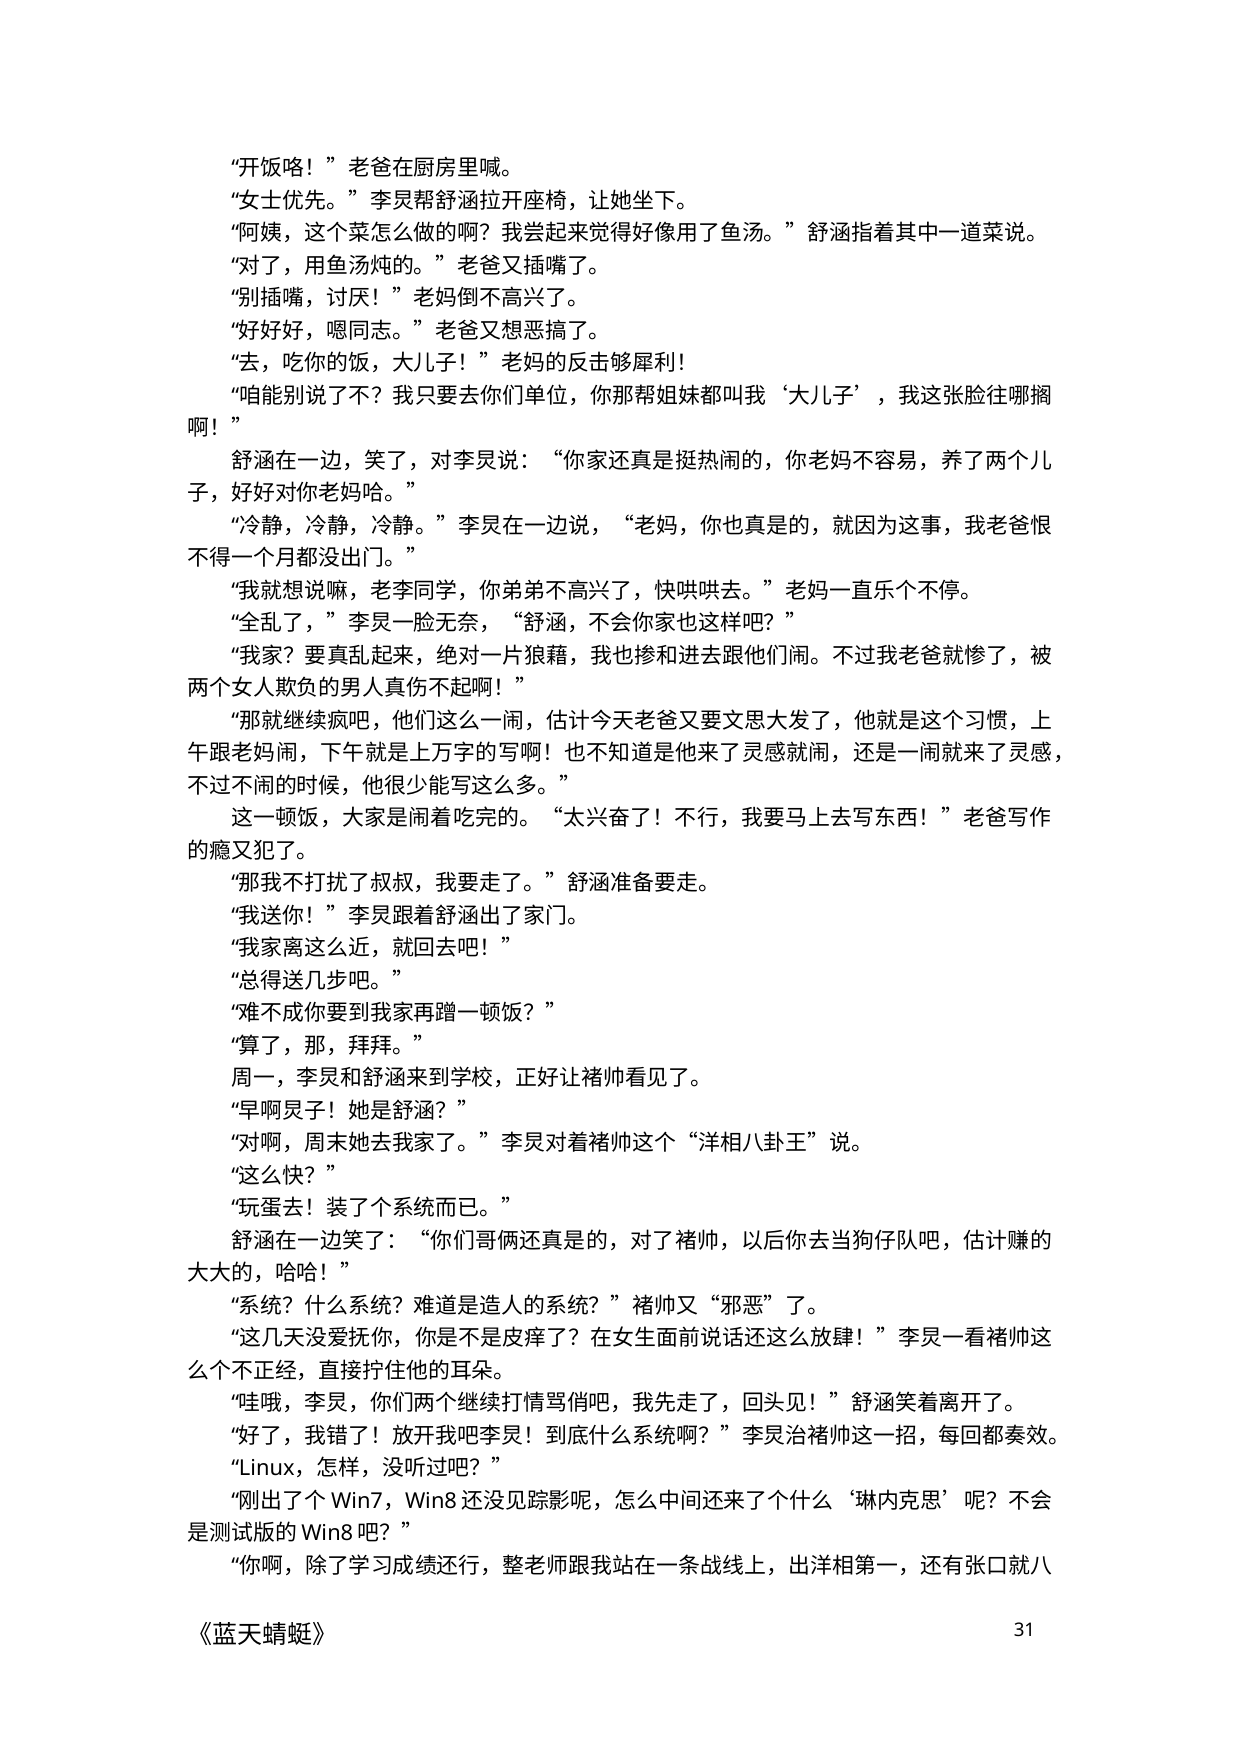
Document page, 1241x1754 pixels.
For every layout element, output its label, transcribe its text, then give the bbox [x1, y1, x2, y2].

text “女士优先。”李炅帮舒涵拉开座椅，让她坐下。 [187, 182, 1053, 215]
text “算了，那，拜拜。” [187, 1027, 1053, 1060]
text “那我不打扰了叔叔，我要走了。”舒涵准备要走。 [187, 865, 1053, 897]
text “总得送几步吧。” [187, 962, 1053, 995]
text “咱能别说了不？我只要去你们单位，你那帮姐妹都叫我‘大儿子’，我这张脸往哪搁啊！” [187, 377, 1053, 442]
text “我就想说嘛，老李同学，你弟弟不高兴了，快哄哄去。”老妈一直乐个不停。 [187, 572, 1053, 605]
text 舒涵在一边，笑了，对李炅说：“你家还真是挺热闹的，你老妈不容易，养了两个儿子，好好对你老妈哈。” [187, 442, 1053, 507]
text “早啊炅子！她是舒涵？” [187, 1092, 1053, 1125]
text “开饭咯！”老爸在厨房里喊。 [187, 150, 1053, 182]
text “那就继续疯吧，他们这么一闹，估计今天老爸又要文思大发了，他就是这个习惯，上午跟老妈闹，下午就是上万字的写啊！也不知道是他来了灵感就闹，还是一闹就来了灵感，不过不闹的时候，他很少能写这么多。” [187, 702, 1053, 800]
text “对了，用鱼汤炖的。”老爸又插嘴了。 [187, 247, 1053, 280]
text “玩蛋去！装了个系统而已。” [187, 1190, 1053, 1222]
text “好好好，嗯同志。”老爸又想恶搞了。 [187, 312, 1053, 345]
text “好了，我错了！放开我吧李炅！到底什么系统啊？”李炅治褚帅这一招，每回都奏效。 [187, 1417, 1053, 1450]
text “对啊，周末她去我家了。”李炅对着褚帅这个“洋相八卦王”说。 [187, 1125, 1053, 1157]
text “冷静，冷静，冷静。”李炅在一边说，“老妈，你也真是的，就因为这事，我老爸恨不得一个月都没出门。” [187, 507, 1053, 572]
text “哇哦，李炅，你们两个继续打情骂俏吧，我先走了，回头见！”舒涵笑着离开了。 [187, 1385, 1053, 1417]
text “我家离这么近，就回去吧！” [187, 930, 1053, 962]
text “全乱了，”李炅一脸无奈，“舒涵，不会你家也这样吧？” [187, 605, 1053, 637]
text “去，吃你的饭，大儿子！”老妈的反击够犀利！ [187, 345, 1053, 377]
text 这一顿饭，大家是闹着吃完的。“太兴奋了！不行，我要马上去写东西！”老爸写作的瘾又犯了。 [187, 800, 1053, 865]
text “Linux，怎样，没听过吧？” [187, 1450, 1053, 1482]
text “我送你！”李炅跟着舒涵出了家门。 [187, 897, 1053, 930]
text “难不成你要到我家再蹭一顿饭？” [187, 995, 1053, 1027]
text “你啊，除了学习成绩还行，整老师跟我站在一条战线上，出洋相第一，还有张口就八卦以外，其他什么都不在行啊，吧嘎！”李炅喷完这哥们，然后就给他两个嘴巴，当然，没真打。 [187, 1547, 1053, 1580]
text “阿姨，这个菜怎么做的啊？我尝起来觉得好像用了鱼汤。”舒涵指着其中一道菜说。 [187, 215, 1053, 247]
text “系统？什么系统？难道是造人的系统？”褚帅又“邪恶”了。 [187, 1287, 1053, 1320]
text “我家？要真乱起来，绝对一片狼藉，我也掺和进去跟他们闹。不过我老爸就惨了，被两个女人欺负的男人真伤不起啊！” [187, 637, 1053, 702]
text “别插嘴，讨厌！”老妈倒不高兴了。 [187, 280, 1053, 312]
text “这几天没爱抚你，你是不是皮痒了？在女生面前说话还这么放肆！”李炅一看褚帅这么个不正经，直接拧住他的耳朵。 [187, 1320, 1053, 1385]
text “刚出了个Win7，Win8还没见踪影呢，怎么中间还来了个什么‘琳内克思’呢？不会是测试版的Win8吧？” [187, 1482, 1053, 1547]
text 周一，李炅和舒涵来到学校，正好让褚帅看见了。 [187, 1060, 1053, 1092]
text “这么快？” [187, 1157, 1053, 1190]
text 舒涵在一边笑了：“你们哥俩还真是的，对了褚帅，以后你去当狗仔队吧，估计赚的大大的，哈哈！” [187, 1222, 1053, 1287]
